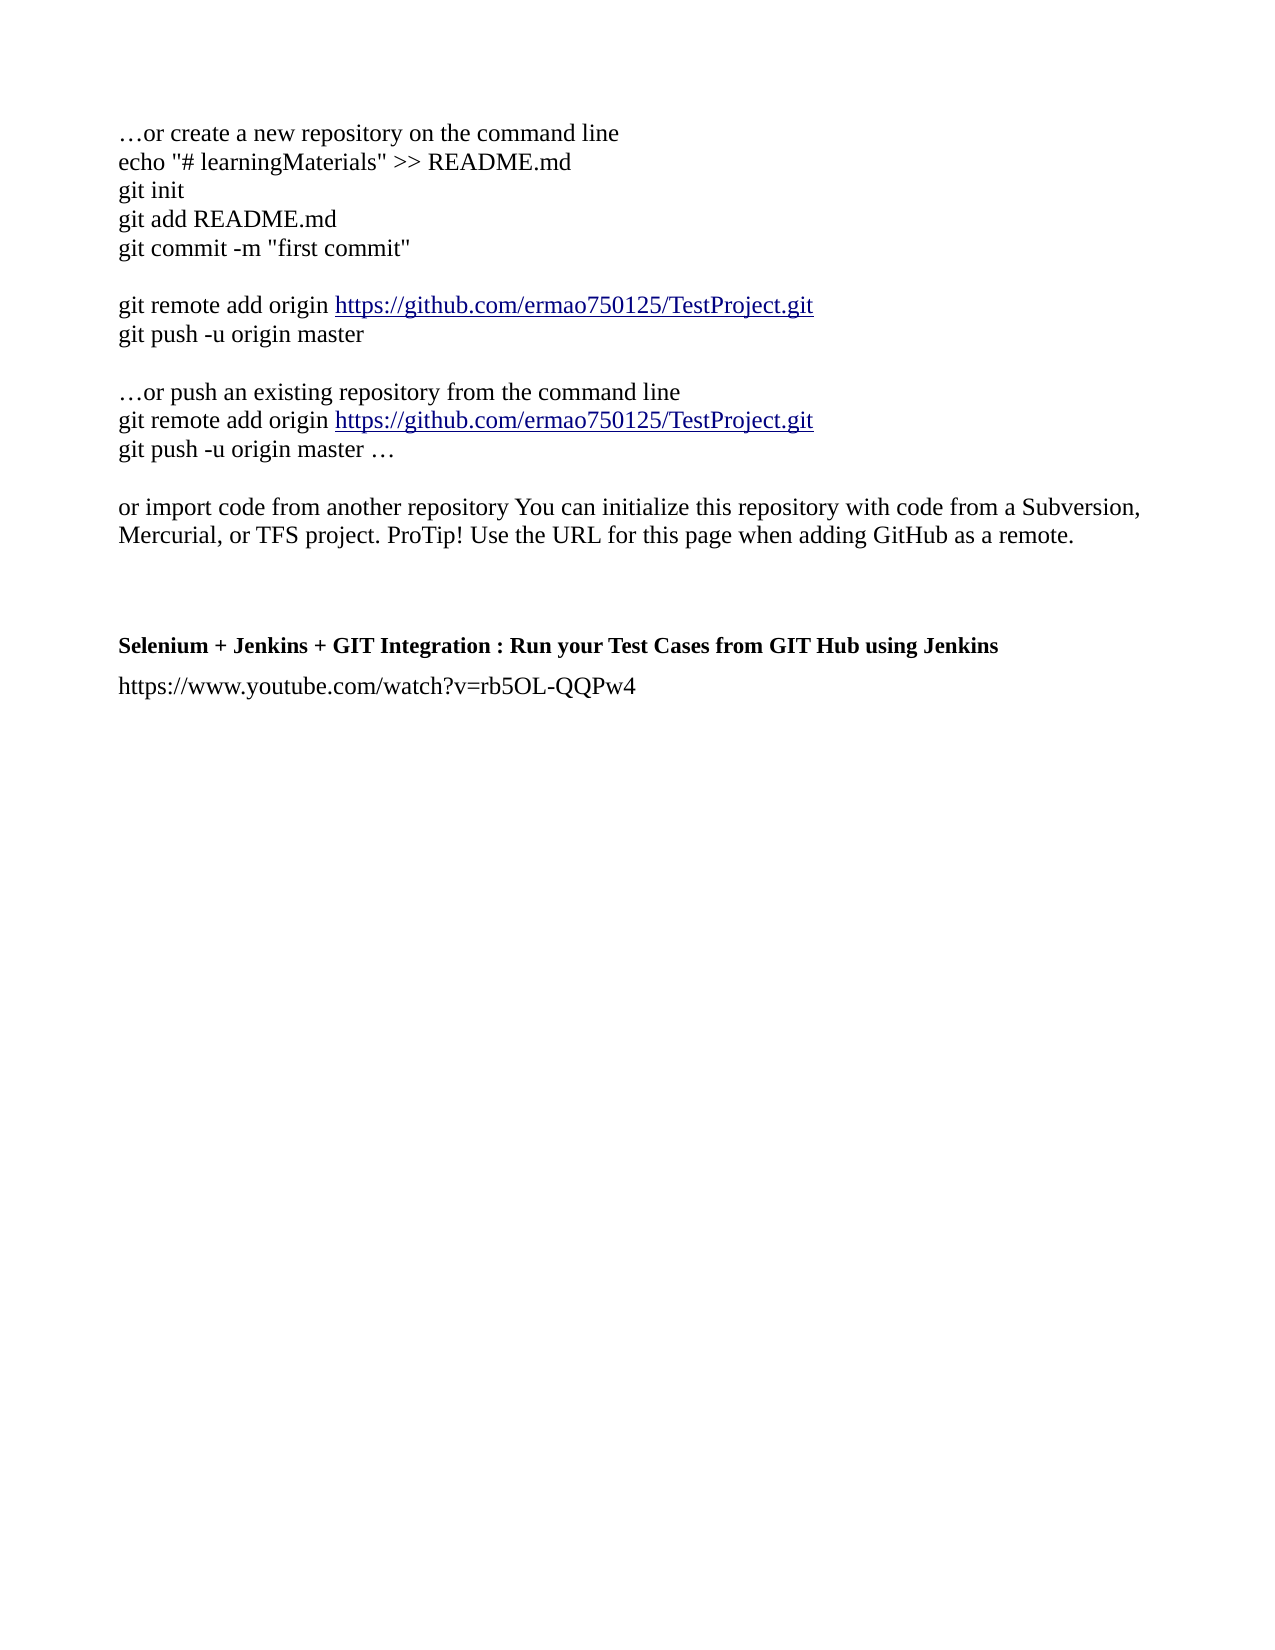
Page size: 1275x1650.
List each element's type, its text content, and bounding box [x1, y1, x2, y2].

text git remote add origin https://github.com/ermao750125/TestProject.git [118, 406, 1157, 434]
text git commit -m "first commit" [118, 233, 1157, 262]
text git init [118, 176, 1157, 204]
text or import code from another repository You can initialize this repository with code from a Subversion, Mercurial, or TFS project. ProTip! Use the URL for this page when adding GitHub as a remote. [118, 492, 1157, 549]
text …or create a new repository on the command line [118, 118, 1157, 147]
text echo "# learningMaterials" >> README.md [118, 147, 1157, 176]
text git push -u origin master [118, 319, 1157, 348]
text git push -u origin master … [118, 434, 1157, 463]
text git add README.md [118, 204, 1157, 233]
text https://www.youtube.com/watch?v=rb5OL-QQPw4 [118, 671, 1157, 699]
subtitle Selenium + Jenkins + GIT Integration : Run your Test Cases from GIT Hub using Jenkins [118, 632, 1157, 658]
text …or push an existing repository from the command line [118, 377, 1157, 406]
text git remote add origin https://github.com/ermao750125/TestProject.git [118, 291, 1157, 319]
